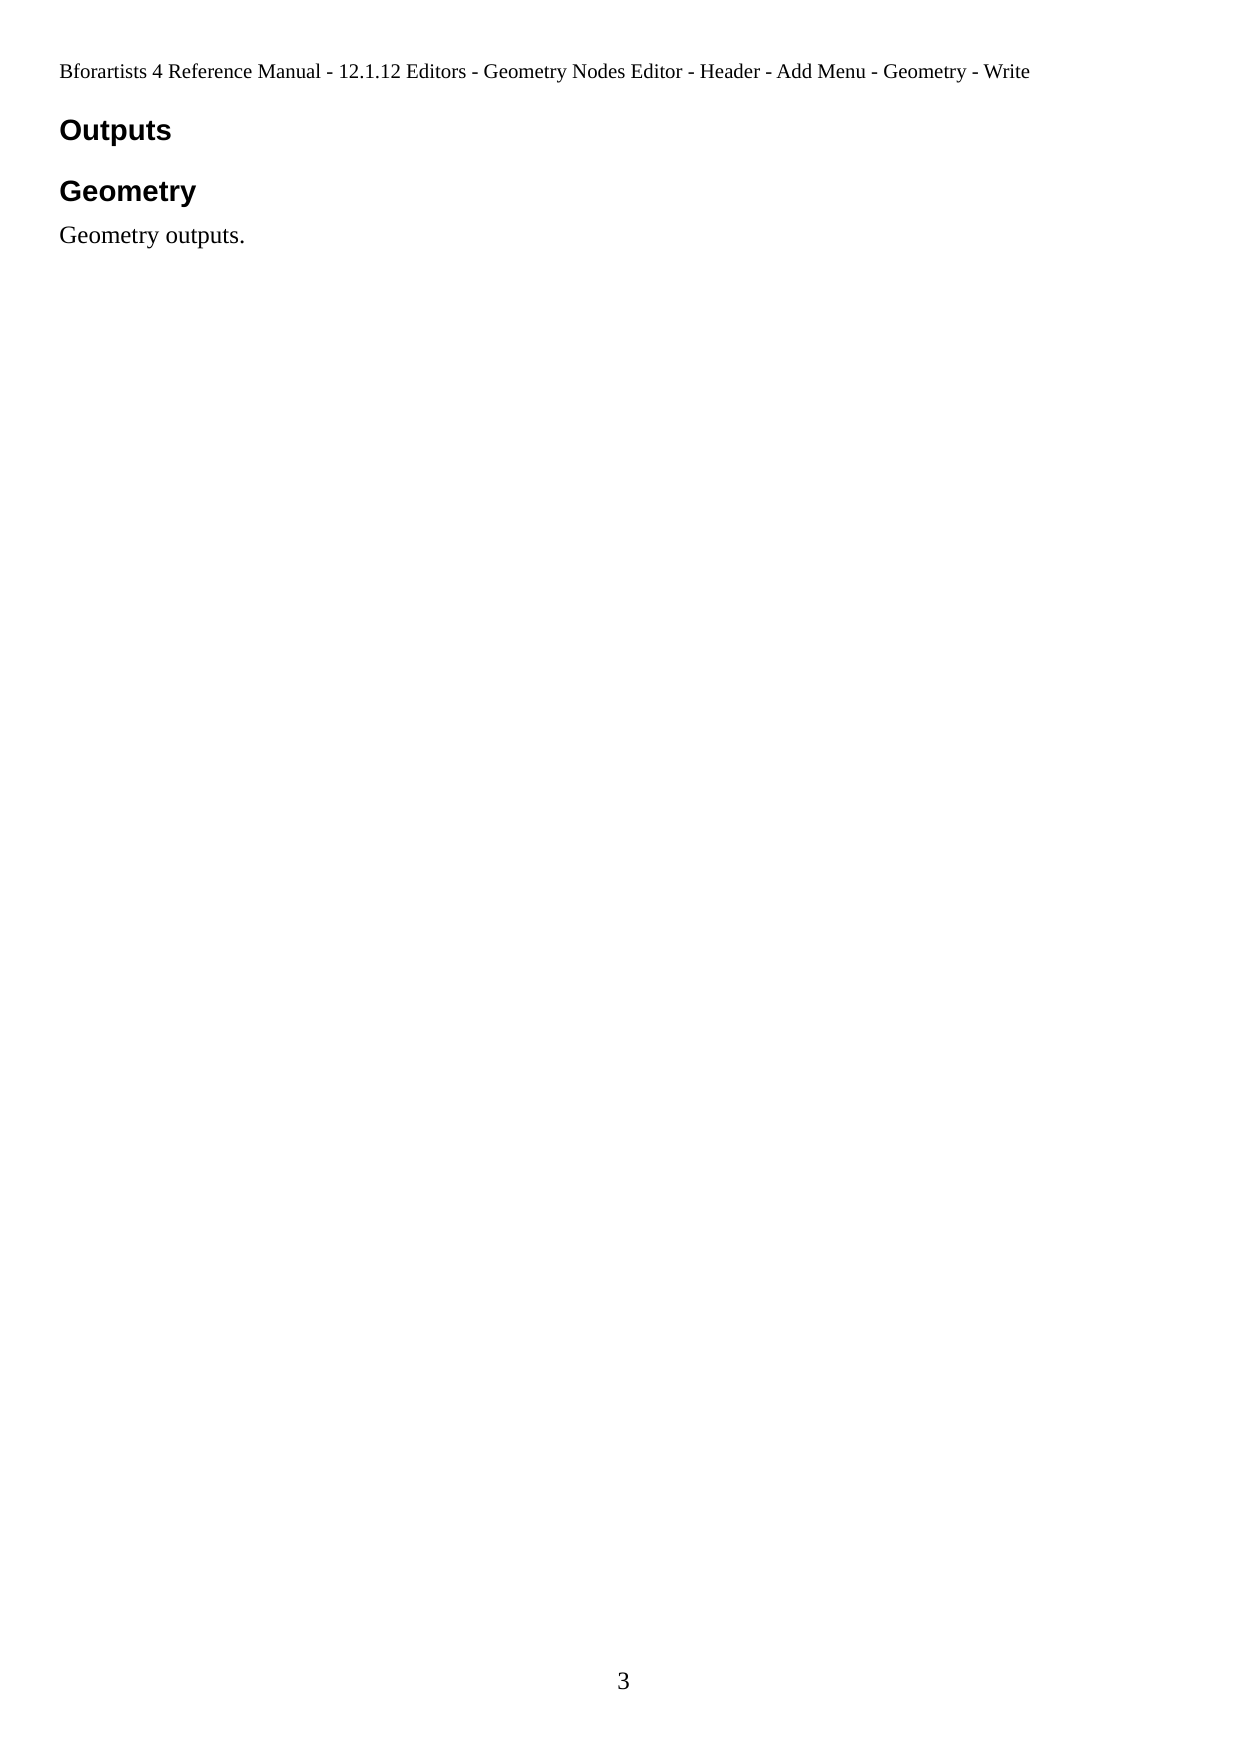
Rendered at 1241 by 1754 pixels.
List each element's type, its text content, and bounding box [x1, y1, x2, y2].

subtitle Geometry [59, 173, 1181, 207]
text Geometry outputs. [59, 220, 1181, 248]
subtitle Outputs [59, 113, 1181, 146]
